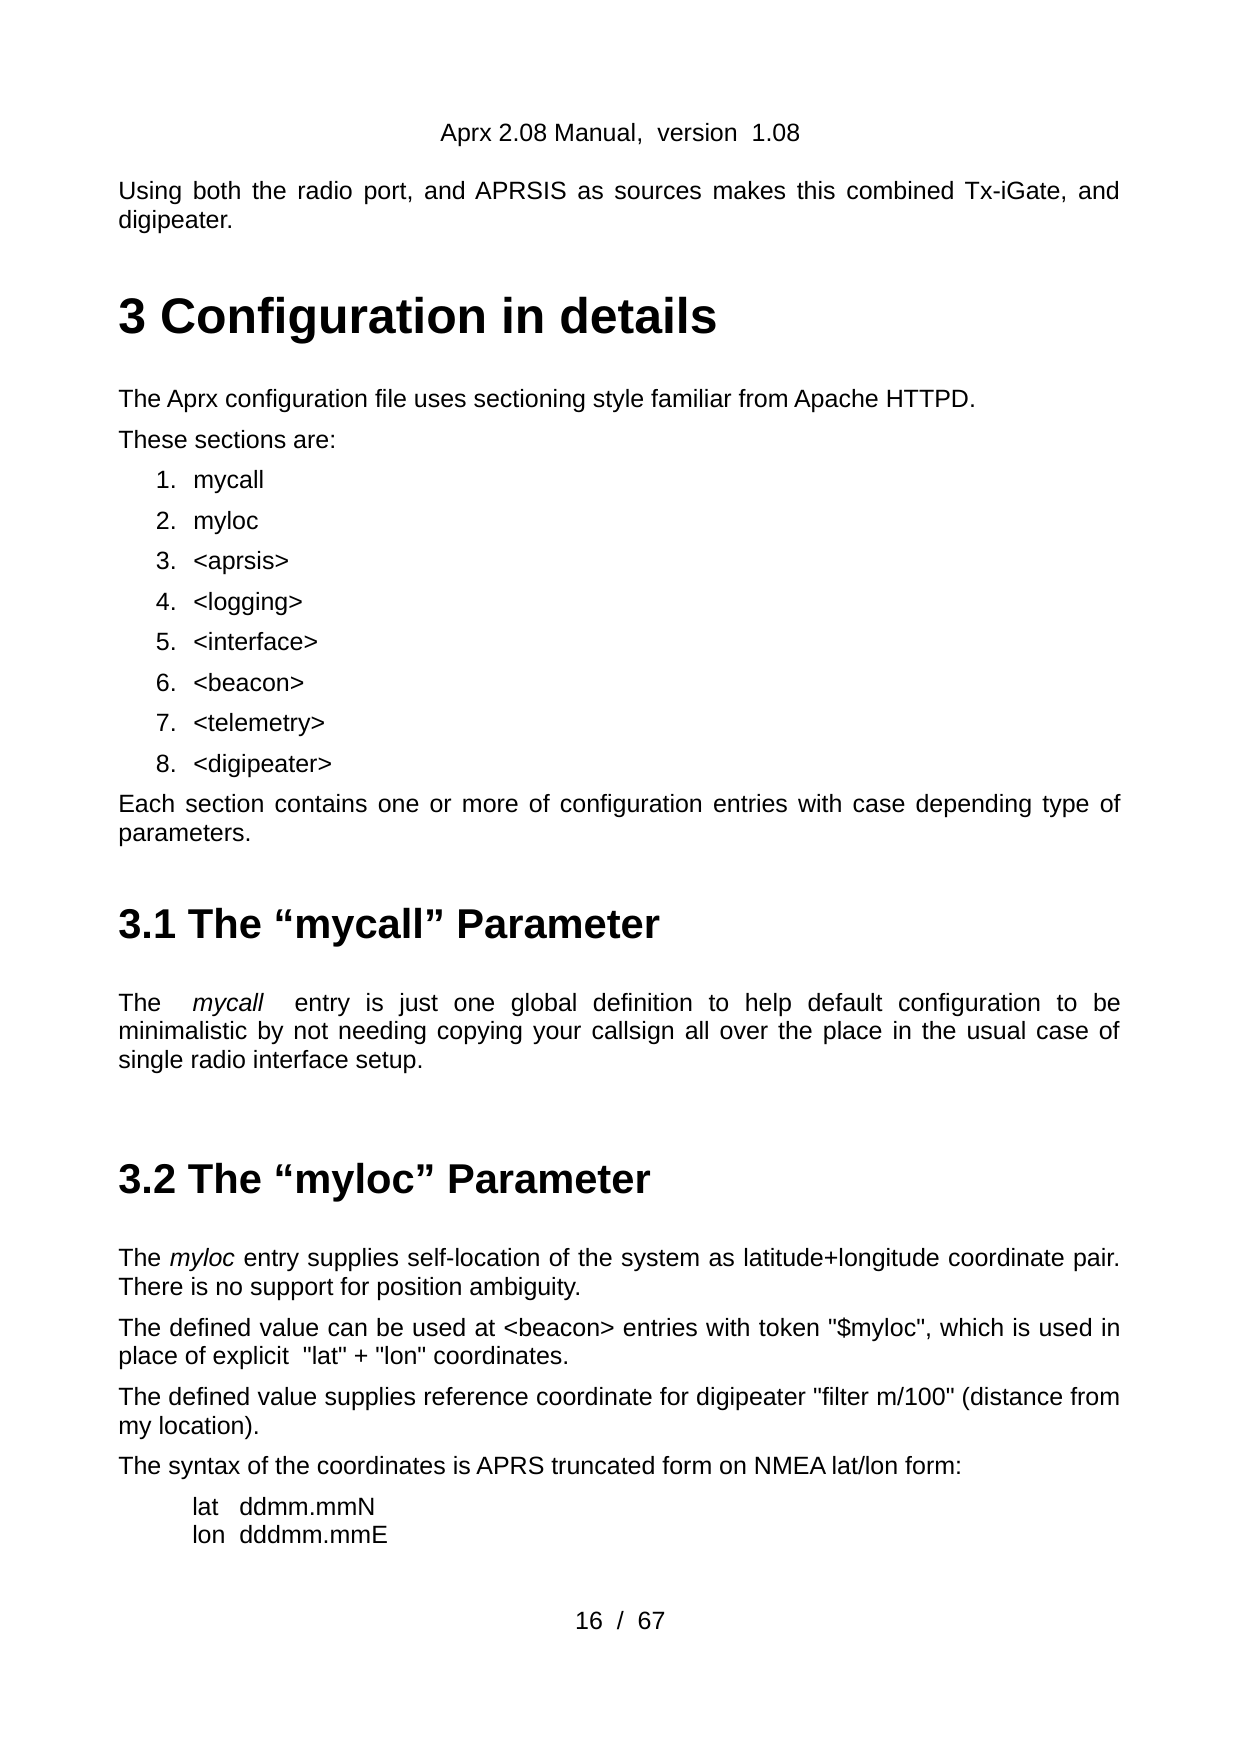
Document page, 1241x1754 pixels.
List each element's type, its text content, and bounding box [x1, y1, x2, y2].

list mycall [156, 465, 1122, 494]
list <aprsis> [156, 546, 1122, 575]
list myloc [156, 506, 1122, 534]
text The Aprx configuration file uses sectioning style familiar from Apache HTTPD. [118, 384, 1122, 413]
text lat ddmm.mmN lon dddmm.mmE [118, 1492, 1122, 1549]
text The defined value supplies reference coordinate for digipeater "filter m/100" (distance from my location). [118, 1382, 1122, 1439]
list <digipeater> [156, 749, 1122, 778]
subtitle The “myloc” Parameter [118, 1155, 1122, 1203]
text The defined value can be used at <beacon> entries with token "$myloc", which is used in place of explicit "lat" + "lon" coordinates. [118, 1313, 1122, 1370]
list <interface> [156, 627, 1122, 656]
text The syntax of the coordinates is APRS truncated form on NMEA lat/lon form: [118, 1451, 1122, 1480]
list <telemetry> [156, 708, 1122, 737]
text Using both the radio port, and APRSIS as sources makes this combined Tx-iGate, and digipeater. [118, 176, 1122, 234]
text The myloc entry supplies self-location of the system as latitude+longitude coordinate pair. There is no support for position ambiguity. [118, 1243, 1122, 1301]
list <logging> [156, 587, 1122, 616]
list <beacon> [156, 668, 1122, 697]
text Each section contains one or more of configuration entries with case depending type of parameters. [118, 789, 1122, 847]
text These sections are: [118, 425, 1122, 453]
text The mycall entry is just one global definition to help default configuration to be minimalistic by not needing copying your callsign all over the place in the usual case of single radio interface setup. [118, 988, 1122, 1074]
subtitle Configuration in details [118, 286, 1122, 344]
subtitle The “mycall” Parameter [118, 899, 1122, 947]
